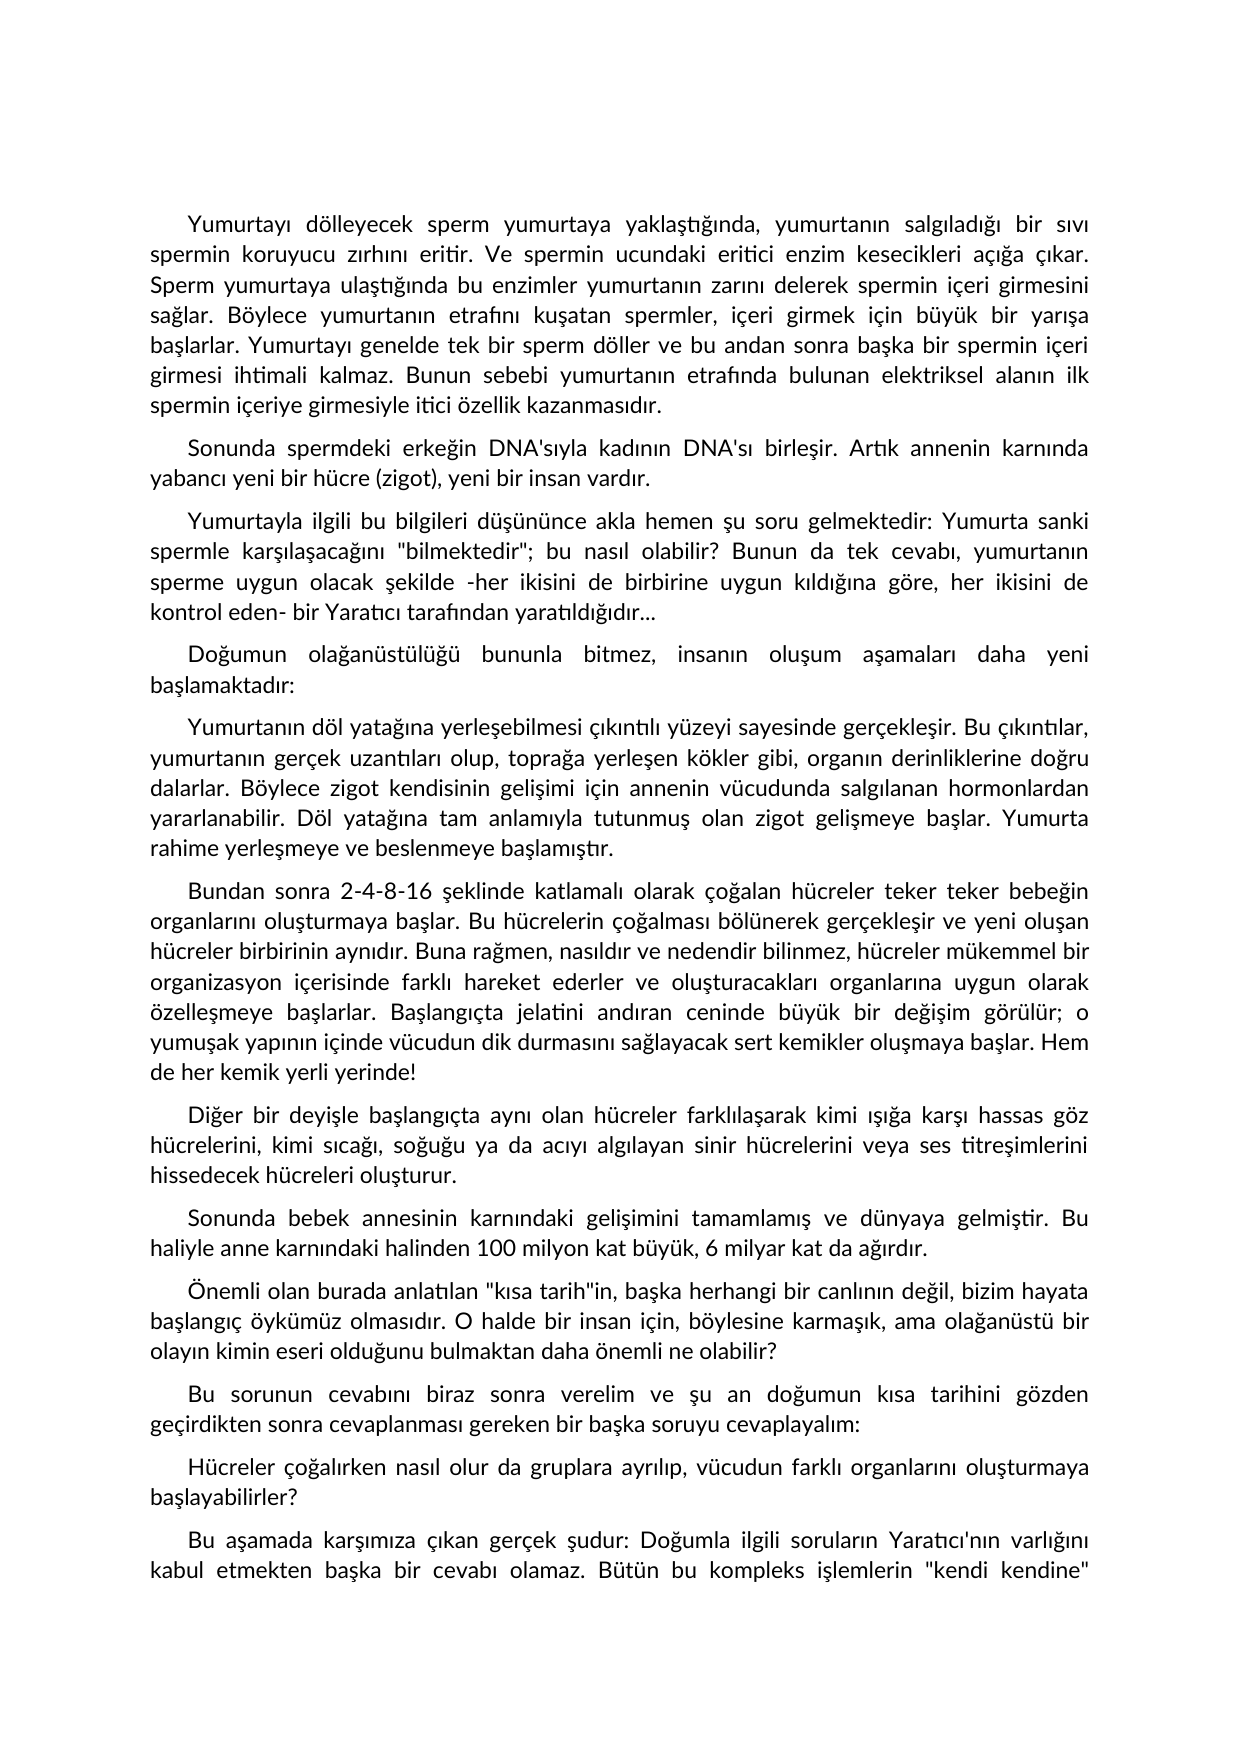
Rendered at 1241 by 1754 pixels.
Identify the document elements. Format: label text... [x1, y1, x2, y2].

text Bundan sonra 2-4-8-16 şeklinde katlamalı olarak çoğalan hücreler teker teker bebeğin organlarını oluşturmaya başlar. Bu hücrelerin çoğalması bölünerek gerçekleşir ve yeni oluşan hücreler birbirinin aynıdır. Buna rağmen, nasıldır ve nedendir bilinmez, hücreler mükemmel bir organizasyon içerisinde farklı hareket ederler ve oluşturacakları organlarına uygun olarak özelleşmeye başlarlar. Başlangıçta jelatini andıran ceninde büyük bir değişim görülür; o yumuşak yapının içinde vücudun dik durmasını sağlayacak sert kemikler oluşmaya başlar. Hem de her kemik yerli yerinde! [150, 877, 1090, 1085]
text Yumurtayı dölleyecek sperm yumurtaya yaklaştığında, yumurtanın salgıladığı bir sıvı spermin koruyucu zırhını eritir. Ve spermin ucundaki eritici enzim kesecikleri açığa çıkar. Sperm yumurtaya ulaştığında bu enzimler yumurtanın zarını delerek spermin içeri girmesini sağlar. Böylece yumurtanın etrafını kuşatan spermler, içeri girmek için büyük bir yarışa başlarlar. Yumurtayı genelde tek bir sperm döller ve bu andan sonra başka bir spermin içeri girmesi ihtimali kalmaz. Bunun sebebi yumurtanın etrafında bulunan elektriksel alanın ilk spermin içeriye girmesiyle itici özellik kazanmasıdır. [150, 210, 1090, 419]
text Sonunda bebek annesinin karnındaki gelişimini tamamlamış ve dünyaya gelmiştir. Bu haliyle anne karnındaki halinden 100 milyon kat büyük, 6 milyar kat da ağırdır. [150, 1204, 1090, 1261]
text Bu aşamada karşımıza çıkan gerçek şudur: Doğumla ilgili soruların Yaratıcı'nın varlığını kabul etmekten başka bir cevabı olamaz. Bütün bu kompleks işlemlerin "kendi kendine" [150, 1526, 1090, 1583]
text Önemli olan burada anlatılan "kısa tarih"in, başka herhangi bir canlının değil, bizim hayata başlangıç öykümüz olmasıdır. O halde bir insan için, böylesine karmaşık, ama olağanüstü bir olayın kimin eseri olduğunu bulmaktan daha önemli ne olabilir? [150, 1277, 1090, 1364]
text Hücreler çoğalırken nasıl olur da gruplara ayrılıp, vücudun farklı organlarını oluşturmaya başlayabilirler? [150, 1453, 1090, 1510]
text Diğer bir deyişle başlangıçta aynı olan hücreler farklılaşarak kimi ışığa karşı hassas göz hücrelerini, kimi sıcağı, soğuğu ya da acıyı algılayan sinir hücrelerini veya ses titreşimlerini hissedecek hücreleri oluşturur. [150, 1101, 1090, 1188]
text Sonunda spermdeki erkeğin DNA'sıyla kadının DNA'sı birleşir. Artık annenin karnında yabancı yeni bir hücre (zigot), yeni bir insan vardır. [150, 434, 1090, 492]
text Yumurtanın döl yatağına yerleşebilmesi çıkıntılı yüzeyi sayesinde gerçekleşir. Bu çıkıntılar, yumurtanın gerçek uzantıları olup, toprağa yerleşen kökler gibi, organın derinliklerine doğru dalarlar. Böylece zigot kendisinin gelişimi için annenin vücudunda salgılanan hormonlardan yararlanabilir. Döl yatağına tam anlamıyla tutunmuş olan zigot gelişmeye başlar. Yumurta rahime yerleşmeye ve beslenmeye başlamıştır. [150, 713, 1090, 861]
text Doğumun olağanüstülüğü bununla bitmez, insanın oluşum aşamaları daha yeni başlamaktadır: [150, 640, 1090, 698]
text Yumurtayla ilgili bu bilgileri düşününce akla hemen şu soru gelmektedir: Yumurta sanki spermle karşılaşacağını "bilmektedir"; bu nasıl olabilir? Bunun da tek cevabı, yumurtanın sperme uygun olacak şekilde -her ikisini de birbirine uygun kıldığına göre, her ikisini de kontrol eden- bir Yaratıcı tarafından yaratıldığıdır... [150, 507, 1090, 625]
text Bu sorunun cevabını biraz sonra verelim ve şu an doğumun kısa tarihini gözden geçirdikten sonra cevaplanması gereken bir başka soruyu cevaplayalım: [150, 1380, 1090, 1437]
